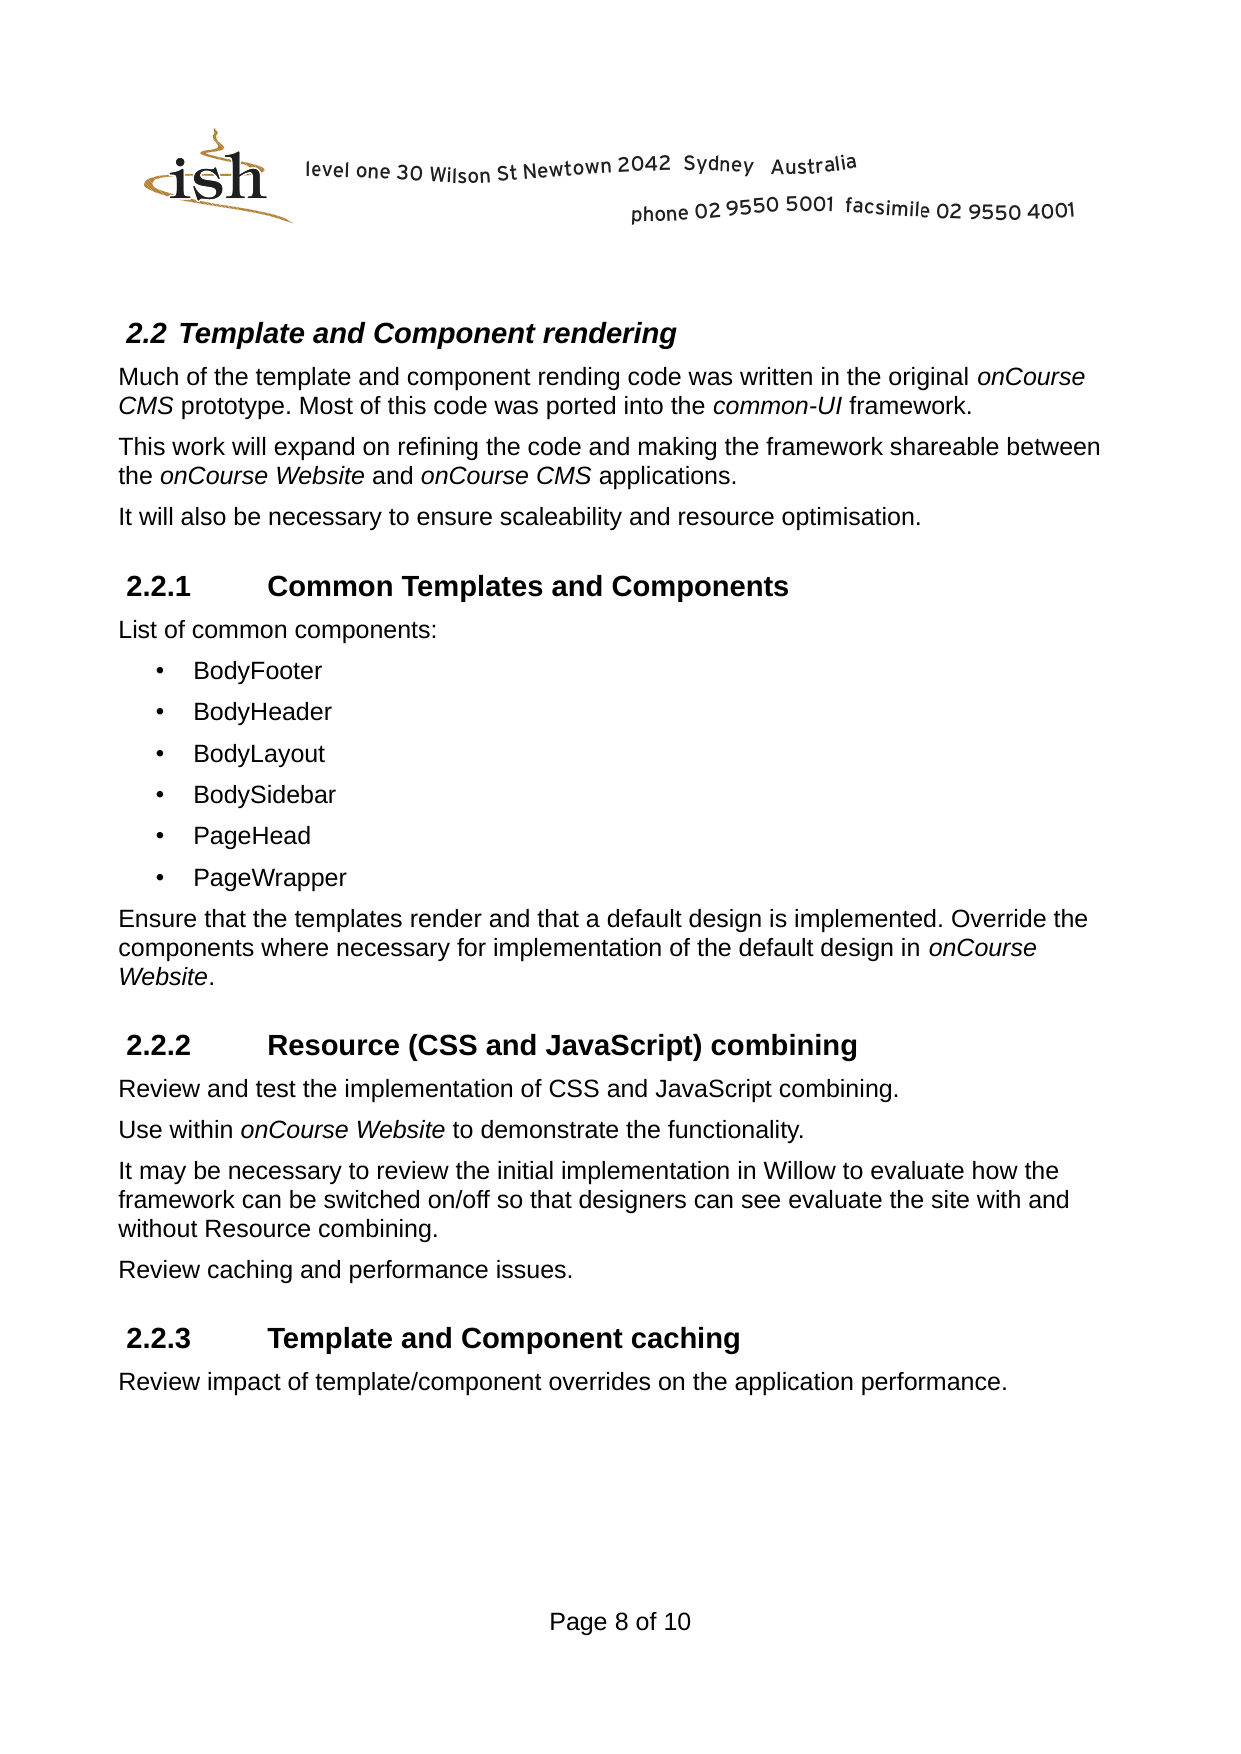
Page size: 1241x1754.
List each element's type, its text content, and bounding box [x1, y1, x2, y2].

list BodyFooter [156, 656, 1122, 685]
text Review caching and performance issues. [118, 1255, 1122, 1284]
list BodySidebar [156, 780, 1122, 809]
list PageWrapper [156, 863, 1122, 892]
text This work will expand on refining the code and making the framework shareable between the onCourse Website and onCourse CMS applications. [118, 432, 1122, 490]
list BodyHeader [156, 697, 1122, 726]
picture [118, 118, 1123, 237]
text Use within onCourse Website to demonstrate the functionality. [118, 1115, 1122, 1144]
text Review impact of template/component overrides on the application performance. [118, 1367, 1122, 1396]
text Ensure that the templates render and that a default design is implemented. Override the components where necessary for implementation of the default design in onCourse Website. [118, 904, 1122, 990]
list BodyLayout [156, 739, 1122, 767]
text Review and test the implementation of CSS and JavaScript combining. [118, 1074, 1122, 1103]
text List of common components: [118, 615, 1122, 643]
subtitle Template and Component rendering [118, 316, 1122, 350]
text Much of the template and component rending code was written in the original onCourse CMS prototype. Most of this code was ported into the common-UI framework. [118, 362, 1122, 420]
subtitle Template and Component caching [118, 1321, 1122, 1355]
subtitle Common Templates and Components [118, 569, 1122, 602]
text It will also be necessary to ensure scaleability and resource optimisation. [118, 502, 1122, 531]
subtitle Resource (CSS and JavaScript) combining [118, 1028, 1122, 1061]
text It may be necessary to review the initial implementation in Willow to evaluate how the framework can be switched on/off so that designers can see evaluate the site with and without Resource combining. [118, 1156, 1122, 1243]
list PageHead [156, 821, 1122, 850]
